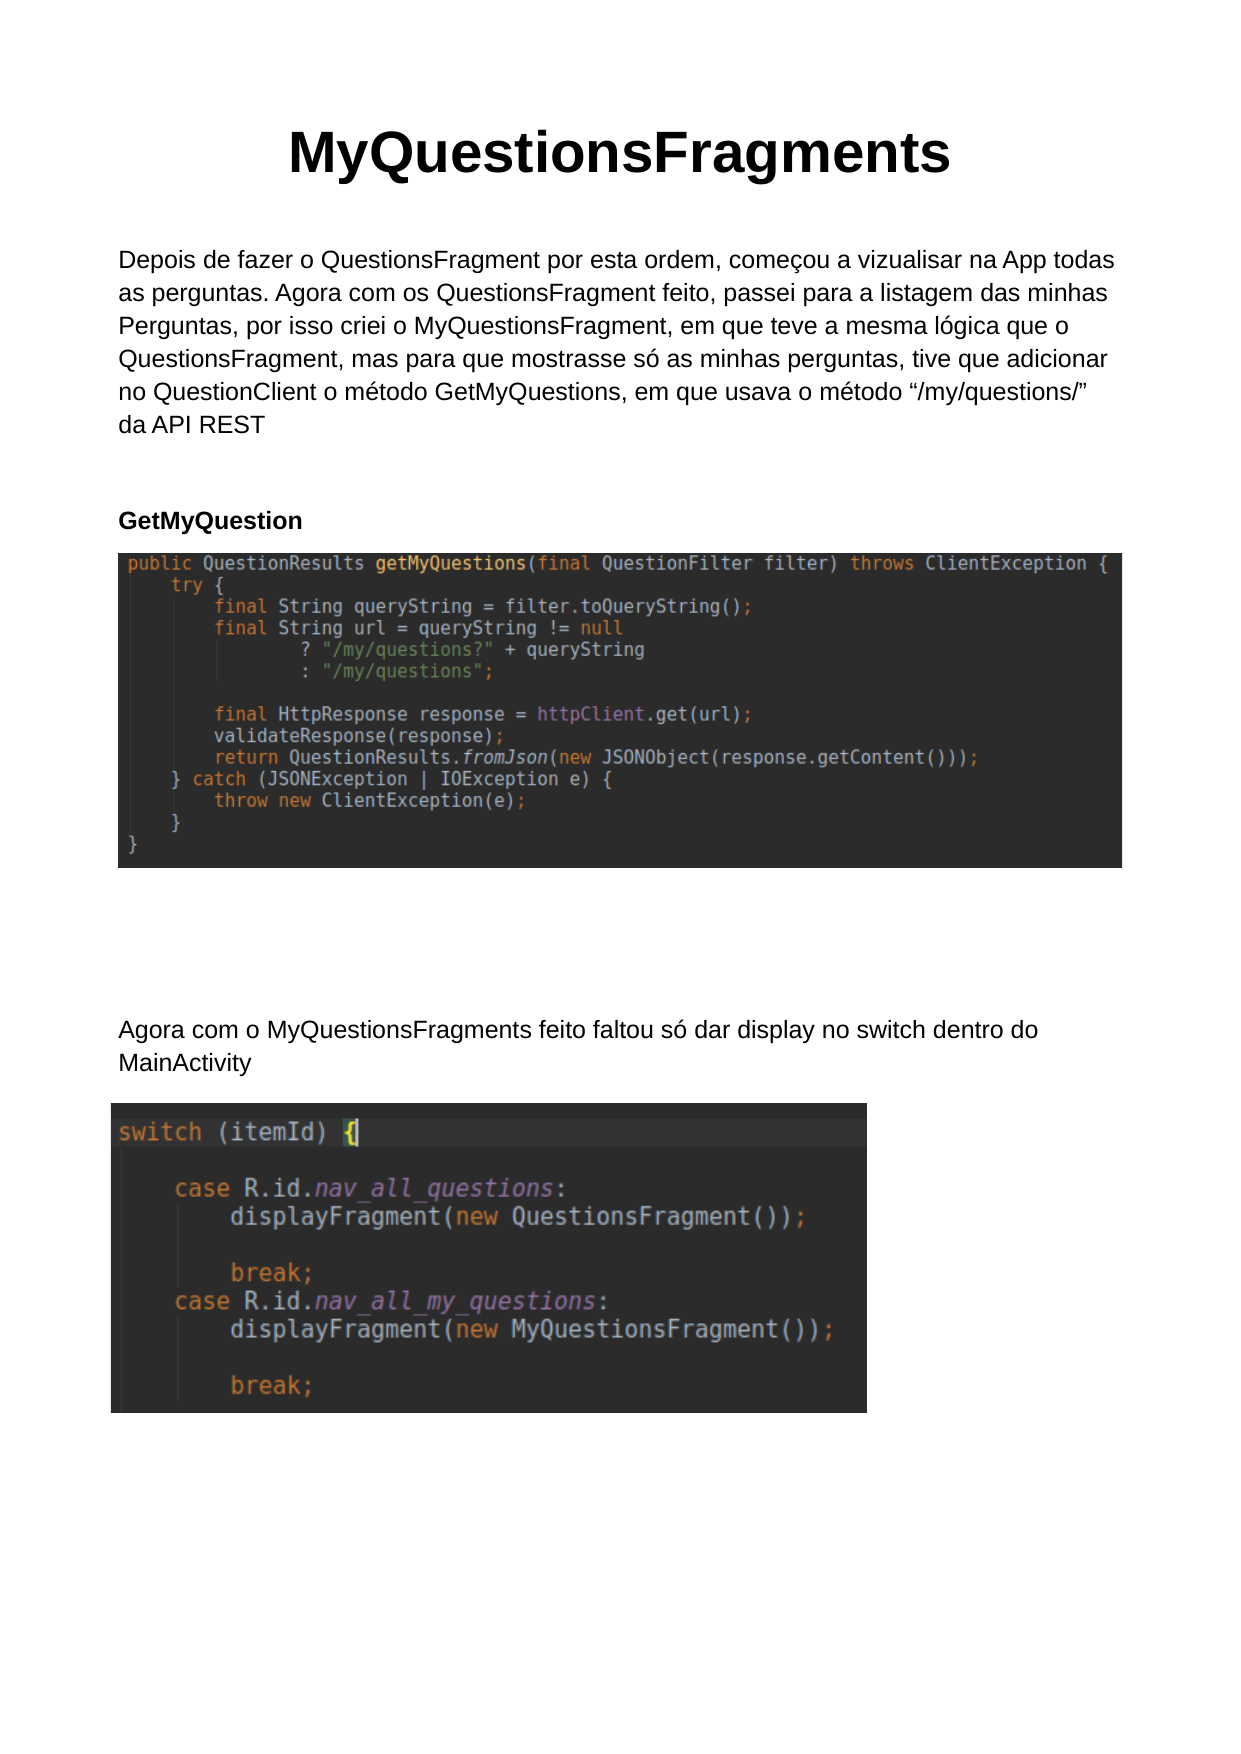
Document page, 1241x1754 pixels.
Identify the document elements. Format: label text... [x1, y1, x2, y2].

text Agora com o MyQuestionsFragments feito faltou só dar display no switch dentro do MainActivity [118, 1015, 1122, 1077]
picture [118, 553, 1123, 868]
text Depois de fazer o QuestionsFragment por esta ordem, começou a vizualisar na App todas as perguntas. Agora com os QuestionsFragment feito, passei para a listagem das minhas Perguntas, por isso criei o MyQuestionsFragment, em que teve a mesma lógica que o QuestionsFragment, mas para que mostrasse só as minhas perguntas, tive que adicionar no QuestionClient o método GetMyQuestions, em que usava o método “/my/questions/” da API REST [118, 245, 1122, 439]
text GetMyQuestion [118, 506, 1122, 534]
picture [110, 1103, 867, 1413]
subtitle MyQuestionsFragments [118, 118, 1122, 185]
